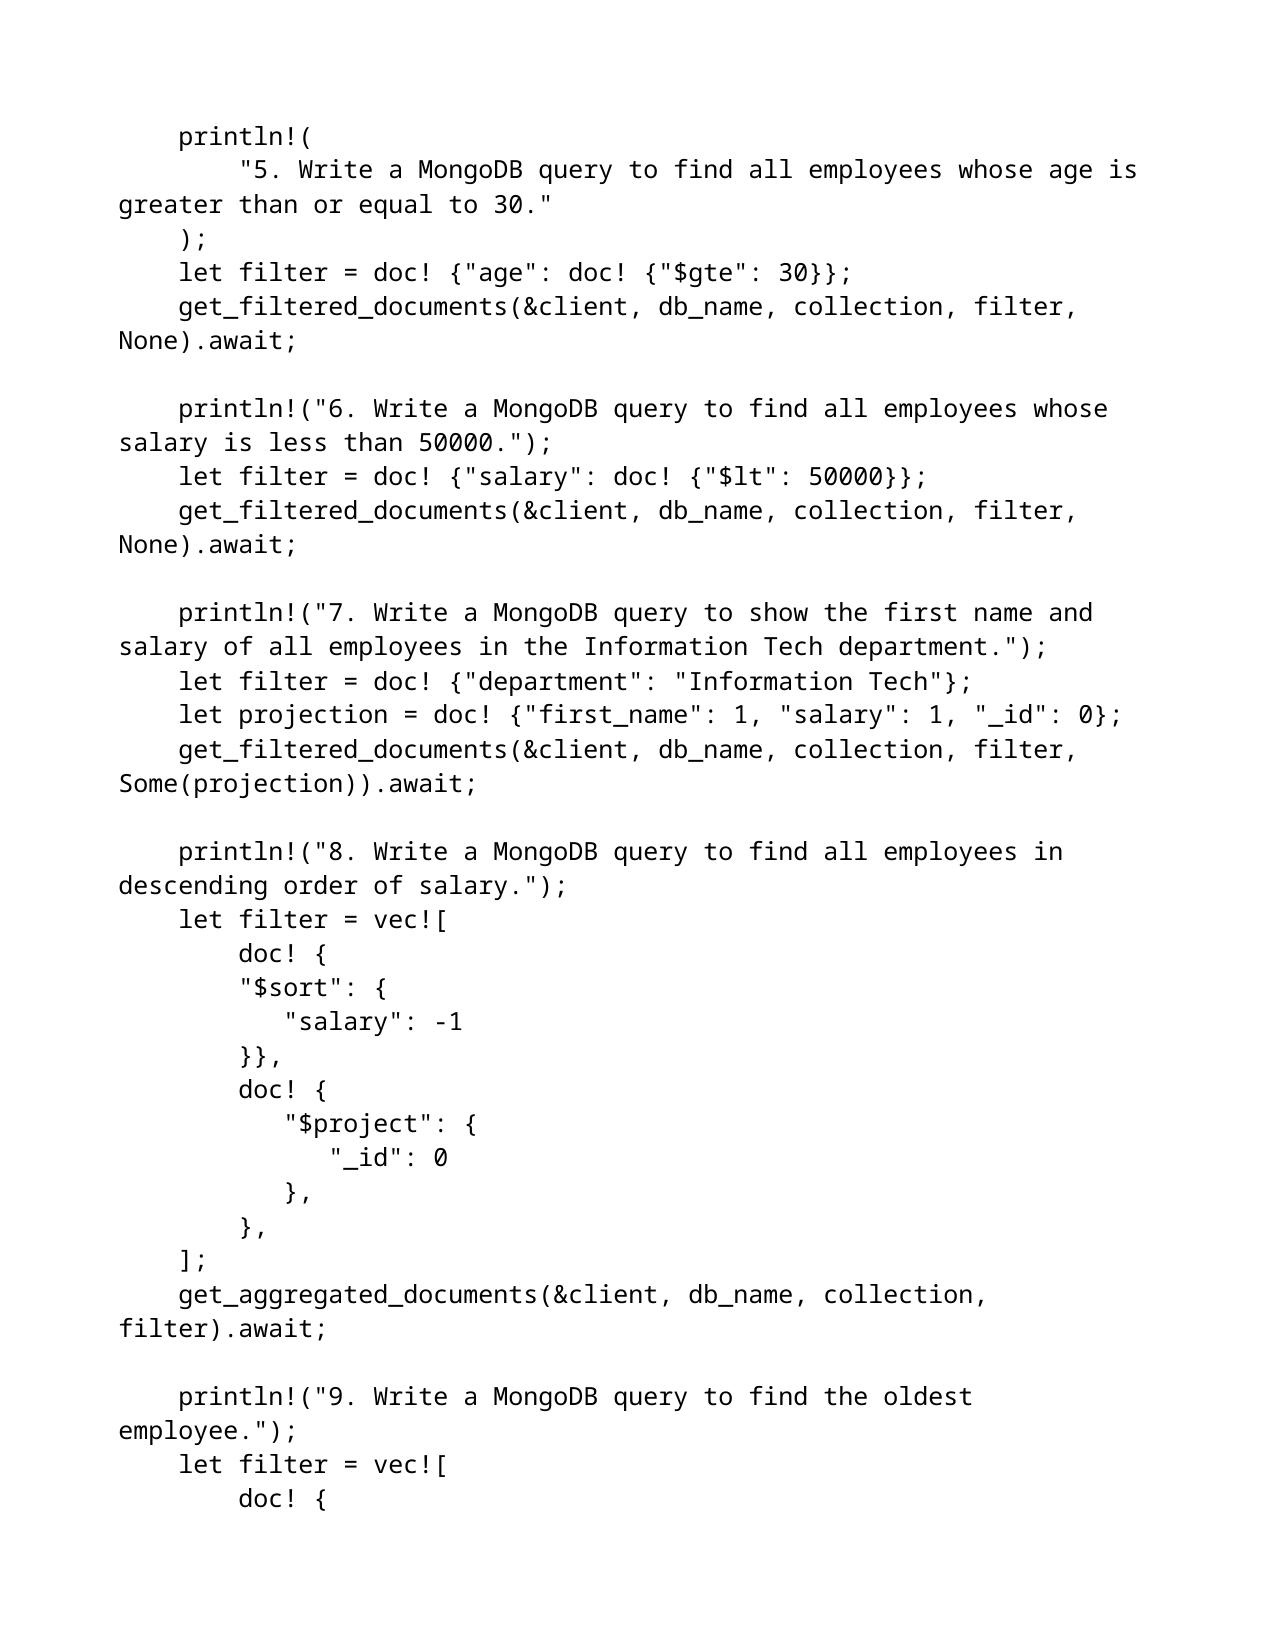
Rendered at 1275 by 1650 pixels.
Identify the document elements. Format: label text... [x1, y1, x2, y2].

text println!("9. Write a MongoDB query to find the oldest employee."); [118, 1378, 1157, 1447]
text get_filtered_documents(&client, db_name, collection, filter, None).await; [118, 288, 1157, 357]
text "5. Write a MongoDB query to find all employees whose age is greater than or equal to 30." [118, 152, 1157, 220]
text println!("6. Write a MongoDB query to find all employees whose salary is less than 50000."); [118, 391, 1157, 459]
text let projection = doc! {"first_name": 1, "salary": 1, "_id": 0}; [118, 697, 1157, 731]
text doc! { [118, 1072, 1157, 1106]
text println!("8. Write a MongoDB query to find all employees in descending order of salary."); [118, 833, 1157, 902]
text }, [118, 1208, 1157, 1242]
text ); [118, 220, 1157, 254]
text "$sort": { [118, 970, 1157, 1004]
text println!("7. Write a MongoDB query to show the first name and salary of all employees in the Information Tech department."); [118, 595, 1157, 663]
text doc! { [118, 1481, 1157, 1515]
text let filter = doc! {"salary": doc! {"$lt": 50000}}; [118, 459, 1157, 493]
text let filter = vec![ [118, 902, 1157, 936]
text "$project": { [118, 1106, 1157, 1140]
text }}, [118, 1038, 1157, 1072]
text let filter = vec![ [118, 1447, 1157, 1481]
text println!( [118, 118, 1157, 152]
text "salary": -1 [118, 1004, 1157, 1038]
text get_filtered_documents(&client, db_name, collection, filter, None).await; [118, 493, 1157, 561]
text }, [118, 1174, 1157, 1208]
text let filter = doc! {"age": doc! {"$gte": 30}}; [118, 254, 1157, 288]
text get_aggregated_documents(&client, db_name, collection, filter).await; [118, 1276, 1157, 1344]
text "_id": 0 [118, 1140, 1157, 1174]
text get_filtered_documents(&client, db_name, collection, filter, Some(projection)).await; [118, 731, 1157, 799]
text doc! { [118, 936, 1157, 970]
text ]; [118, 1242, 1157, 1276]
text let filter = doc! {"department": "Information Tech"}; [118, 663, 1157, 697]
